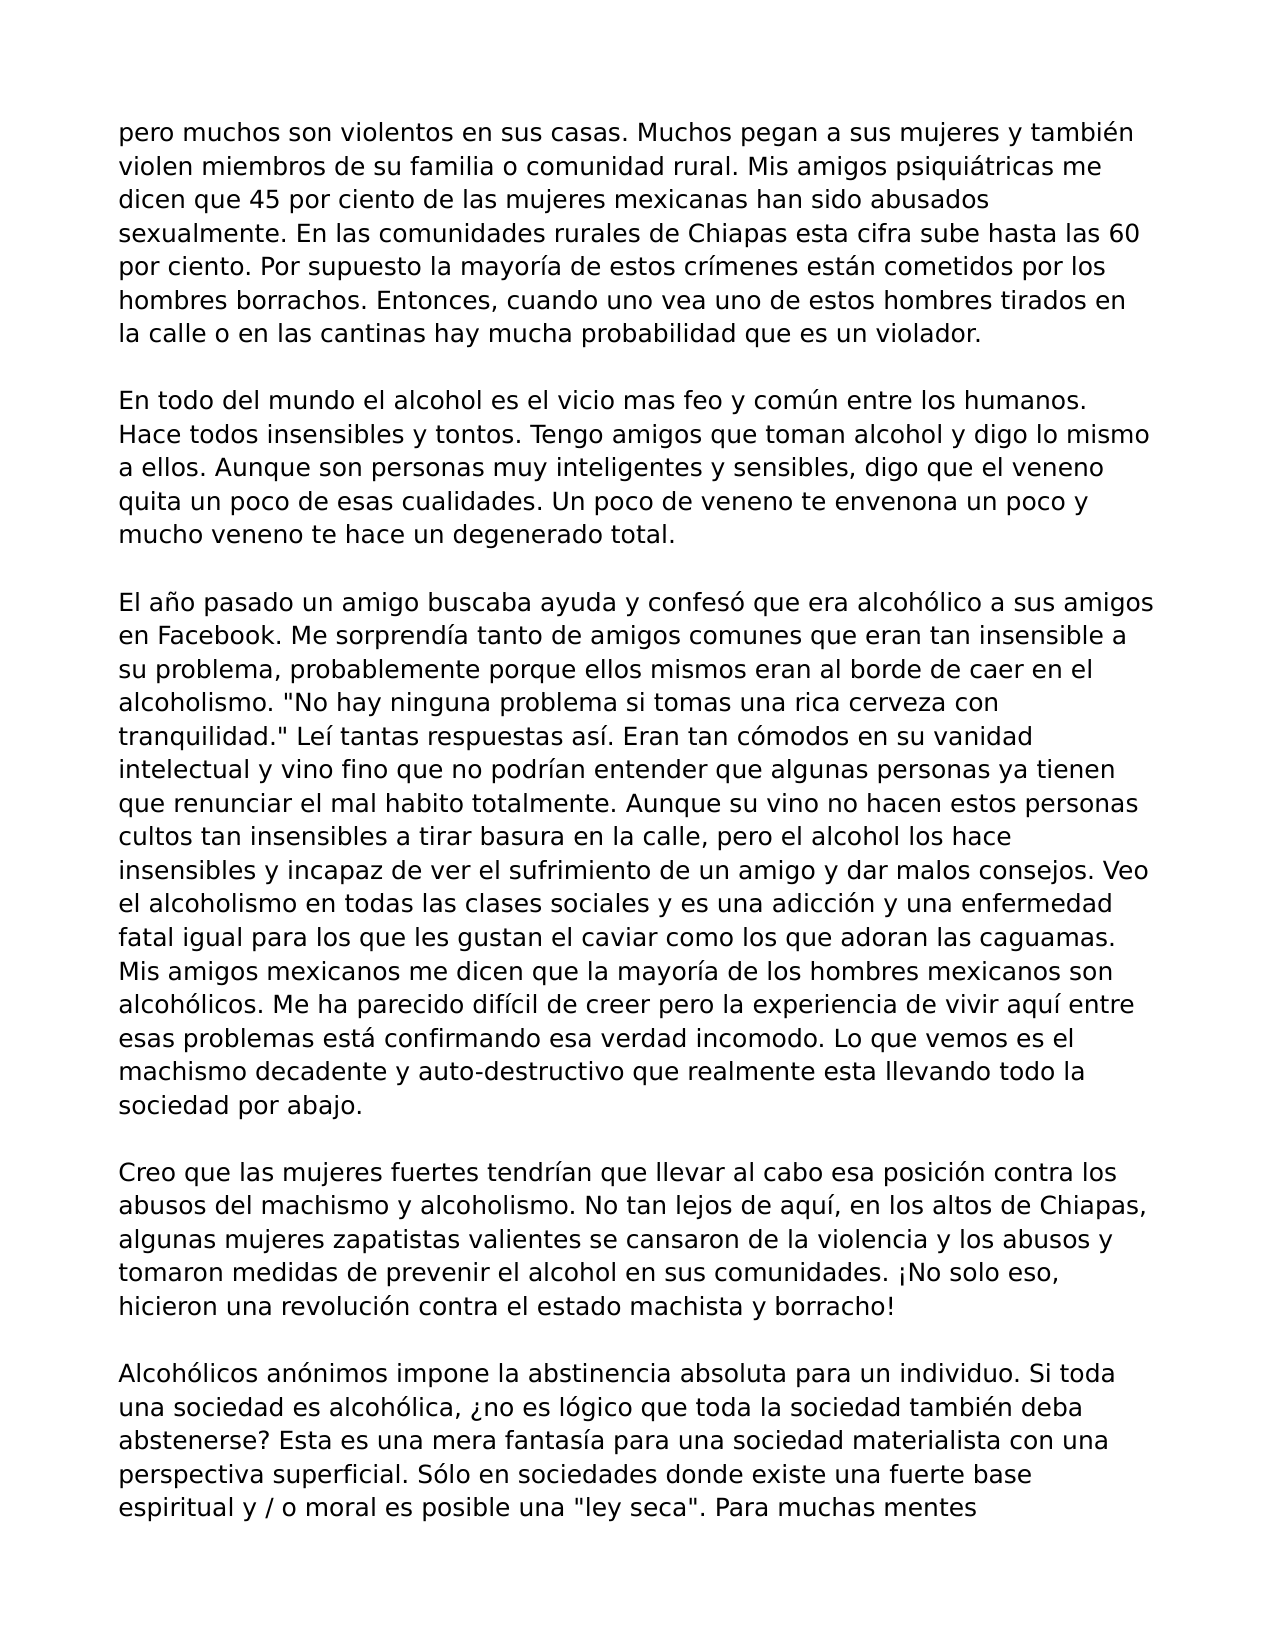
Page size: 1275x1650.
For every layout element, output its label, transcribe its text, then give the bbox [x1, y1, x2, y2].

text pero muchos son violentos en sus casas. Muchos pegan a sus mujeres y también violen miembros de su familia o comunidad rural. Mis amigos psiquiátricas me dicen que 45 por ciento de las mujeres mexicanas han sido abusados sexualmente. En las comunidades rurales de Chiapas esta cifra sube hasta las 60 por ciento. Por supuesto la mayoría de estos crímenes están cometidos por los hombres borrachos. Entonces, cuando uno vea uno de estos hombres tirados en la calle o en las cantinas hay mucha probabilidad que es un violador. [118, 118, 1157, 348]
text Alcohólicos anónimos impone la abstinencia absoluta para un individuo. Si toda una sociedad es alcohólica, ¿no es lógico que toda la sociedad también deba abstenerse? Esta es una mera fantasía para una sociedad materialista con una perspectiva superficial. Sólo en sociedades donde existe una fuerte base espiritual y / o moral es posible una "ley seca". Para muchas mentes [118, 1359, 1157, 1522]
text Creo que las mujeres fuertes tendrían que llevar al cabo esa posición contra los abusos del machismo y alcoholismo. No tan lejos de aquí, en los altos de Chiapas, algunas mujeres zapatistas valientes se cansaron de la violencia y los abusos y tomaron medidas de prevenir el alcohol en sus comunidades. ¡No solo eso, hicieron una revolución contra el estado machista y borracho! [118, 1158, 1157, 1321]
text Mis amigos mexicanos me dicen que la mayoría de los hombres mexicanos son alcohólicos. Me ha parecido difícil de creer pero la experiencia de vivir aquí entre esas problemas está confirmando esa verdad incomodo. Lo que vemos es el machismo decadente y auto-destructivo que realmente esta llevando todo la sociedad por abajo. [118, 957, 1157, 1120]
text El año pasado un amigo buscaba ayuda y confesó que era alcohólico a sus amigos en Facebook. Me sorprendía tanto de amigos comunes que eran tan insensible a su problema, probablemente porque ellos mismos eran al borde de caer en el alcoholismo. "No hay ninguna problema si tomas una rica cerveza con tranquilidad." Leí tantas respuestas así. Eran tan cómodos en su vanidad intelectual y vino fino que no podrían entender que algunas personas ya tienen que renunciar el mal habito totalmente. Aunque su vino no hacen estos personas cultos tan insensibles a tirar basura en la calle, pero el alcohol los hace insensibles y incapaz de ver el sufrimiento de un amigo y dar malos consejos. Veo el alcoholismo en todas las clases sociales y es una adicción y una enfermedad fatal igual para los que les gustan el caviar como los que adoran las caguamas. [118, 588, 1157, 952]
text En todo del mundo el alcohol es el vicio mas feo y común entre los humanos. Hace todos insensibles y tontos. Tengo amigos que toman alcohol y digo lo mismo a ellos. Aunque son personas muy inteligentes y sensibles, digo que el veneno quita un poco de esas cualidades. Un poco de veneno te envenona un poco y mucho veneno te hace un degenerado total. [118, 386, 1157, 550]
